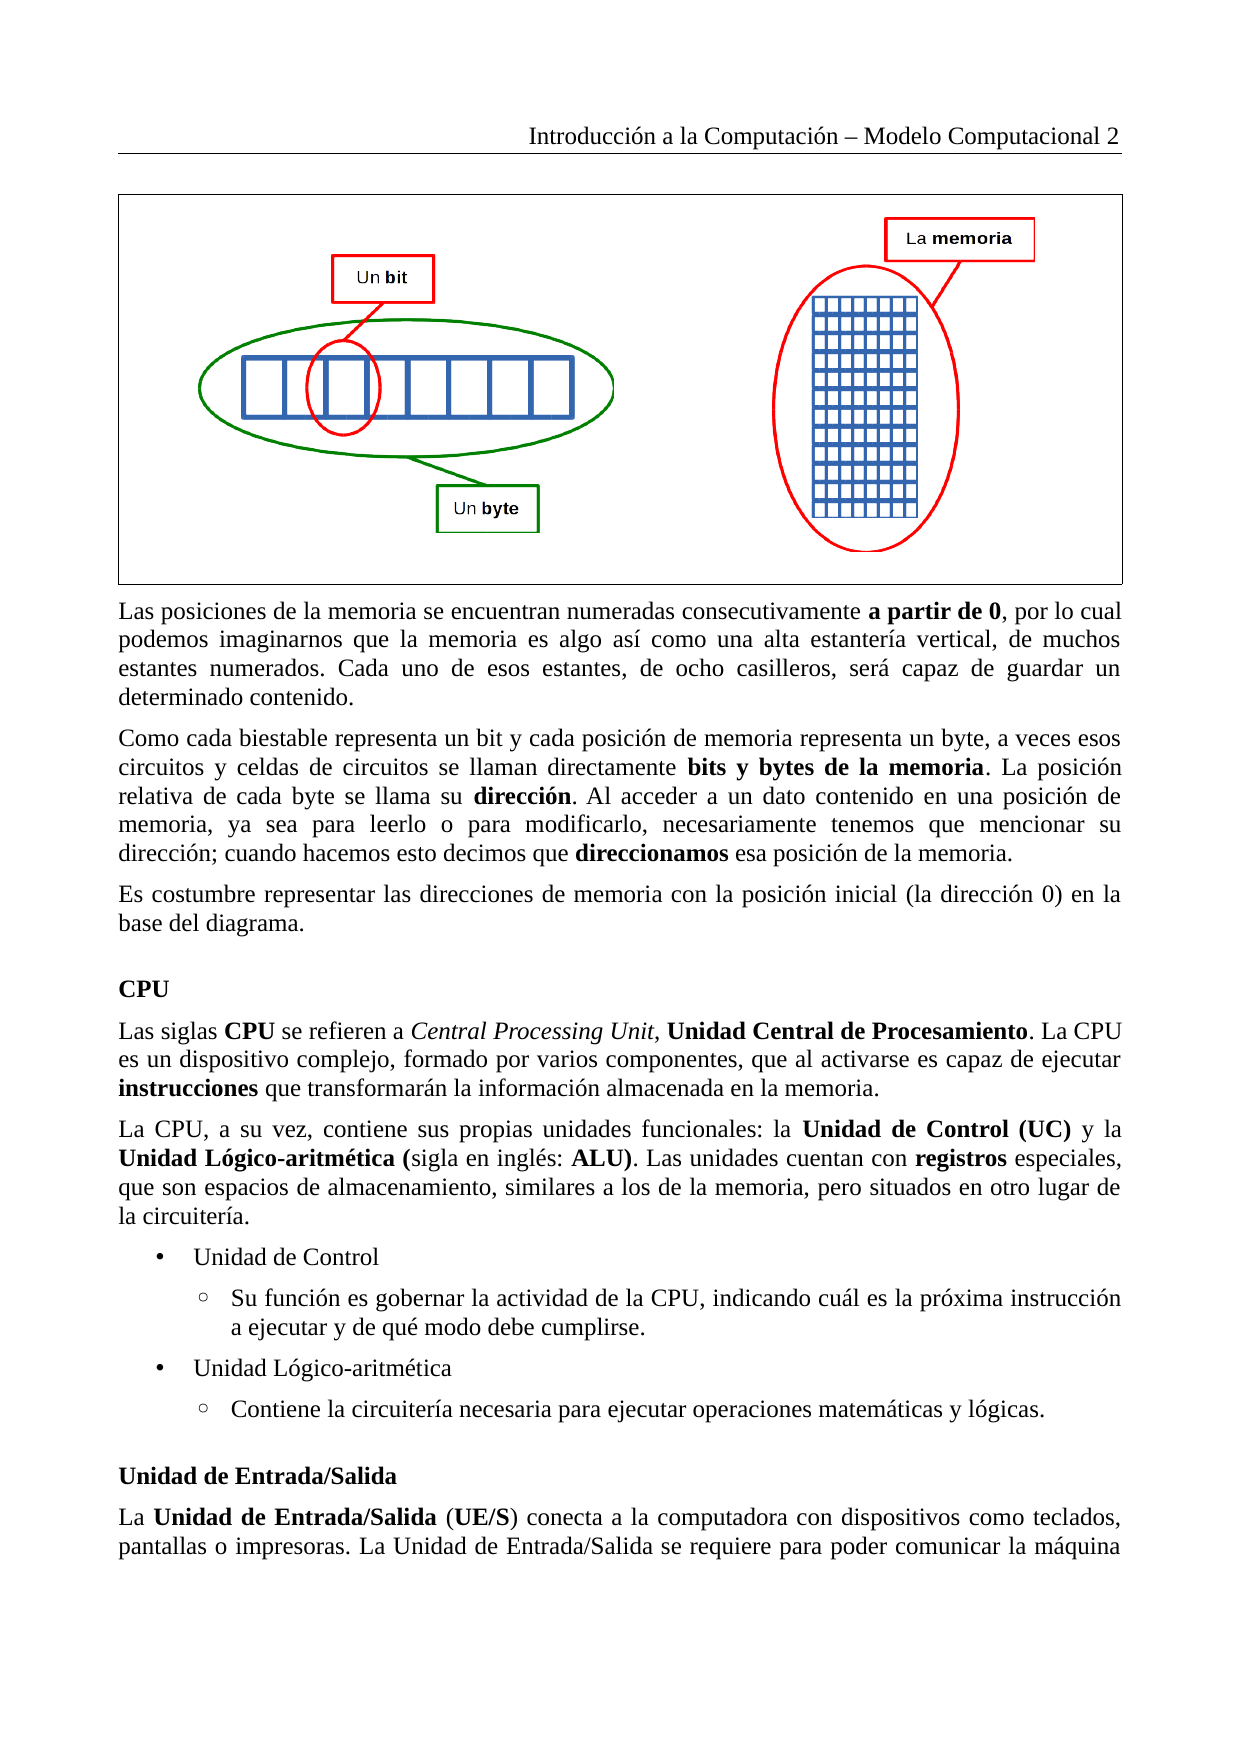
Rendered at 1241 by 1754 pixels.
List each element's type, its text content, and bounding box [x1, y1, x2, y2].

list Contiene la circuitería necesaria para ejecutar operaciones matemáticas y lógicas. [193, 1394, 1122, 1423]
text Como cada biestable representa un bit y cada posición de memoria representa un byte, a veces esos circuitos y celdas de circuitos se llaman directamente bits y bytes de la memoria. La posición relativa de cada byte se llama su dirección. Al acceder a un dato contenido en una posición de memoria, ya sea para leerlo o para modificarlo, necesariamente tenemos que mencionar su dirección; cuando hacemos esto decimos que direccionamos esa posición de la memoria. [118, 723, 1122, 867]
picture [196, 252, 614, 533]
list Unidad Lógico-aritmética [156, 1353, 1122, 1382]
text [119, 195, 1122, 584]
list Su función es gobernar la actividad de la CPU, indicando cuál es la próxima instrucción a ejecutar y de qué modo debe cumplirse. [193, 1283, 1122, 1341]
picture [770, 215, 1035, 552]
list Unidad de Control [156, 1242, 1122, 1271]
text Las posiciones de la memoria se encuentran numeradas consecutivamente a partir de 0, por lo cual podemos imaginarnos que la memoria es algo así como una alta estantería vertical, de muchos estantes numerados. Cada uno de esos estantes, de ocho casilleros, será capaz de guardar un determinado contenido. [118, 585, 1122, 711]
text [118, 182, 1122, 194]
text La CPU, a su vez, contiene sus propias unidades funcionales: la Unidad de Control (UC) y la Unidad Lógico-aritmética (sigla en inglés: ALU). Las unidades cuentan con registros especiales, que son espacios de almacenamiento, similares a los de la memoria, pero situados en otro lugar de la circuitería. [118, 1114, 1122, 1229]
text Es costumbre representar las direcciones de memoria con la posición inicial (la dirección 0) en la base del diagrama. [118, 879, 1122, 937]
subtitle CPU [118, 974, 1122, 1003]
text La Unidad de Entrada/Salida (UE/S) conecta a la computadora con dispositivos como teclados, pantallas o impresoras. La Unidad de Entrada/Salida se requiere para poder comunicar la máquina [118, 1502, 1122, 1559]
subtitle Unidad de Entrada/Salida [118, 1461, 1122, 1489]
text Las siglas CPU se refieren a Central Processing Unit, Unidad Central de Procesamiento. La CPU es un dispositivo complejo, formado por varios componentes, que al activarse es capaz de ejecutar instrucciones que transformarán la información almacenada en la memoria. [118, 1016, 1122, 1102]
